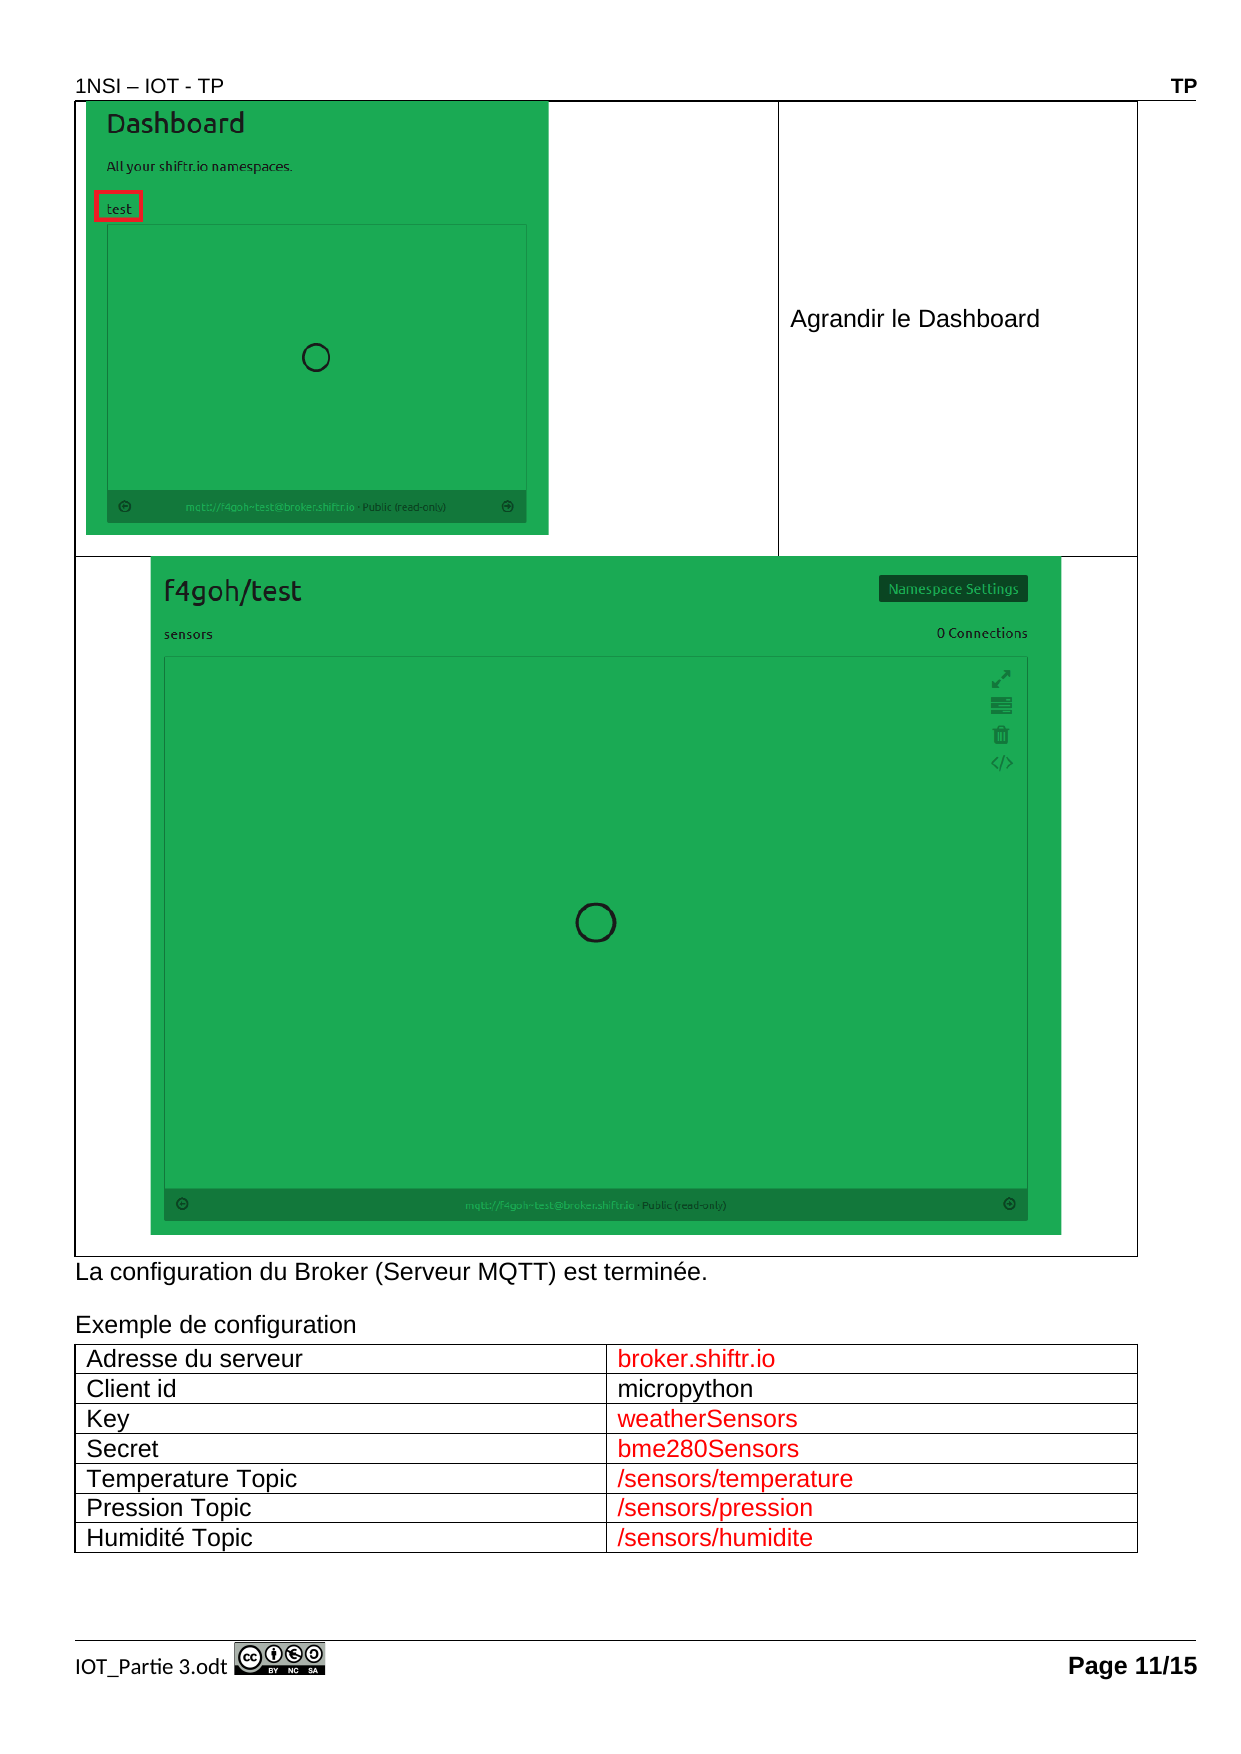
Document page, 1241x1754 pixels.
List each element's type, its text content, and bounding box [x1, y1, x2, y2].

table_cell weatherSensors [607, 1404, 1137, 1433]
picture [234, 1642, 325, 1675]
table_cell /sensors/pression [607, 1494, 1137, 1522]
table_header [76, 102, 778, 556]
text La configuration du Broker (Serveur MQTT) est terminée. [75, 1257, 1196, 1285]
table_header Adresse du serveur [76, 1345, 606, 1373]
table_cell Key [76, 1404, 606, 1433]
table_cell Secret [76, 1434, 606, 1463]
table_header Agrandir le Dashboard [779, 102, 1137, 556]
text Exemple de configuration [75, 1310, 1196, 1339]
table_cell bme280Sensors [607, 1434, 1137, 1463]
table_cell [76, 557, 1137, 1256]
table_cell /sensors/temperature [607, 1464, 1137, 1492]
table_cell Pression Topic [76, 1494, 606, 1522]
table_cell Client id [76, 1374, 606, 1403]
table_cell Humidité Topic [76, 1523, 606, 1552]
table_header broker.shiftr.io [607, 1345, 1137, 1373]
table_cell micropython [607, 1374, 1137, 1403]
table_cell /sensors/humidite [607, 1523, 1137, 1552]
table_cell Temperature Topic [76, 1464, 606, 1492]
